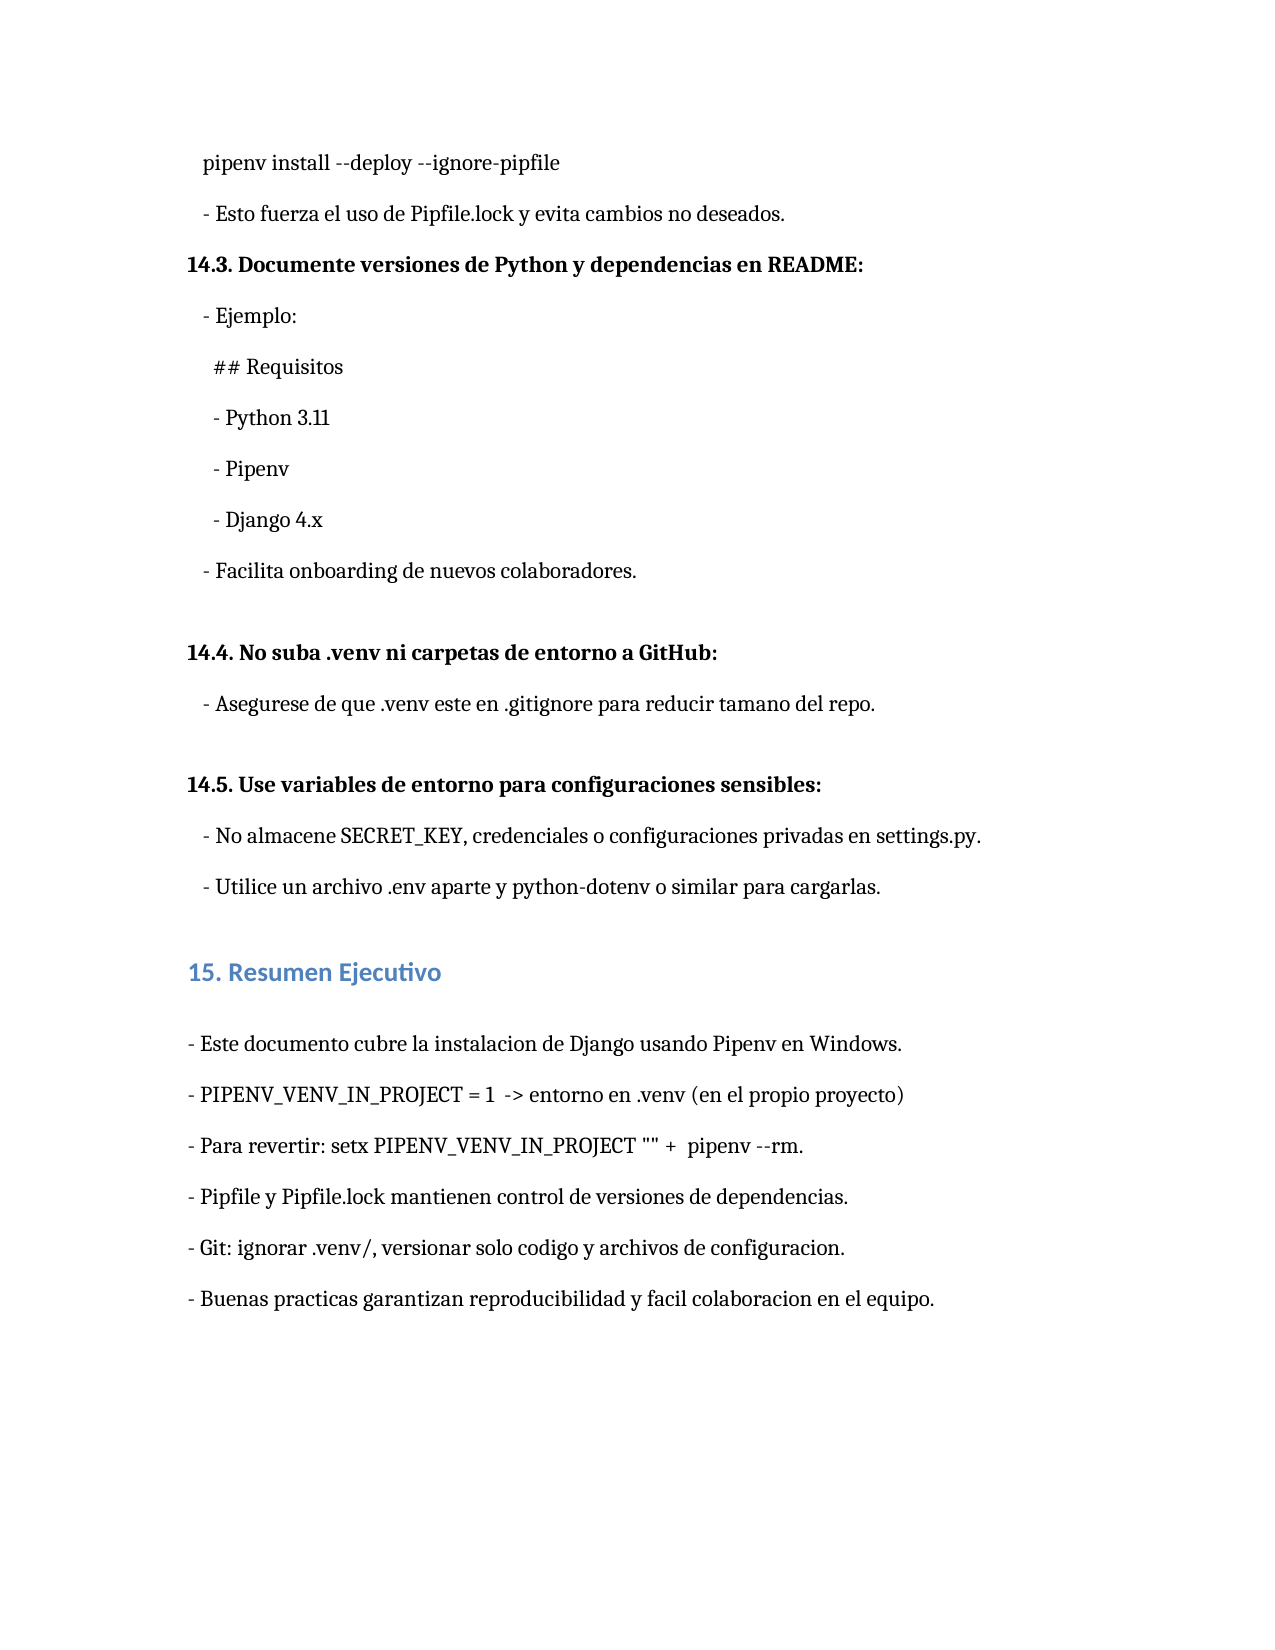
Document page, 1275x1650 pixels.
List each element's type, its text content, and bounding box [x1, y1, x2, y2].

text - Esto fuerza el uso de Pipfile.lock y evita cambios no deseados. [187, 201, 1087, 227]
text - Git: ignorar .venv/, versionar solo codigo y archivos de configuracion. [187, 1235, 1087, 1262]
text - Para revertir: setx PIPENV_VENV_IN_PROJECT "" + pipenv --rm. [187, 1133, 1087, 1159]
text 14.5. Use variables de entorno para configuraciones sensibles: [187, 772, 1087, 798]
subtitle 15. Resumen Ejecutivo [187, 955, 1087, 1026]
text - Facilita onboarding de nuevos colaboradores. [187, 558, 1087, 615]
text - PIPENV_VENV_IN_PROJECT = 1 -> entorno en .venv (en el propio proyecto) [187, 1082, 1087, 1108]
text 14.4. No suba .venv ni carpetas de entorno a GitHub: [187, 639, 1087, 666]
text - Django 4.x [187, 507, 1087, 534]
text - Este documento cubre la instalacion de Django usando Pipenv en Windows. [187, 1031, 1087, 1057]
text - Pipenv [187, 456, 1087, 483]
text - Buenas practicas garantizan reproducibilidad y facil colaboracion en el equipo. [187, 1286, 1087, 1313]
text - Python 3.11 [187, 405, 1087, 432]
text 14.3. Documente versiones de Python y dependencias en README: [187, 252, 1087, 278]
text - Pipfile y Pipfile.lock mantienen control de versiones de dependencias. [187, 1184, 1087, 1211]
text - Asegurese de que .venv este en .gitignore para reducir tamano del repo. [187, 691, 1087, 747]
text - Utilice un archivo .env aparte y python-dotenv o similar para cargarlas. [187, 874, 1087, 931]
text - Ejemplo: [187, 303, 1087, 329]
text pipenv install --deploy --ignore-pipfile [187, 150, 1087, 176]
text ## Requisitos [187, 354, 1087, 381]
text - No almacene SECRET_KEY, credenciales o configuraciones privadas en settings.py. [187, 823, 1087, 849]
